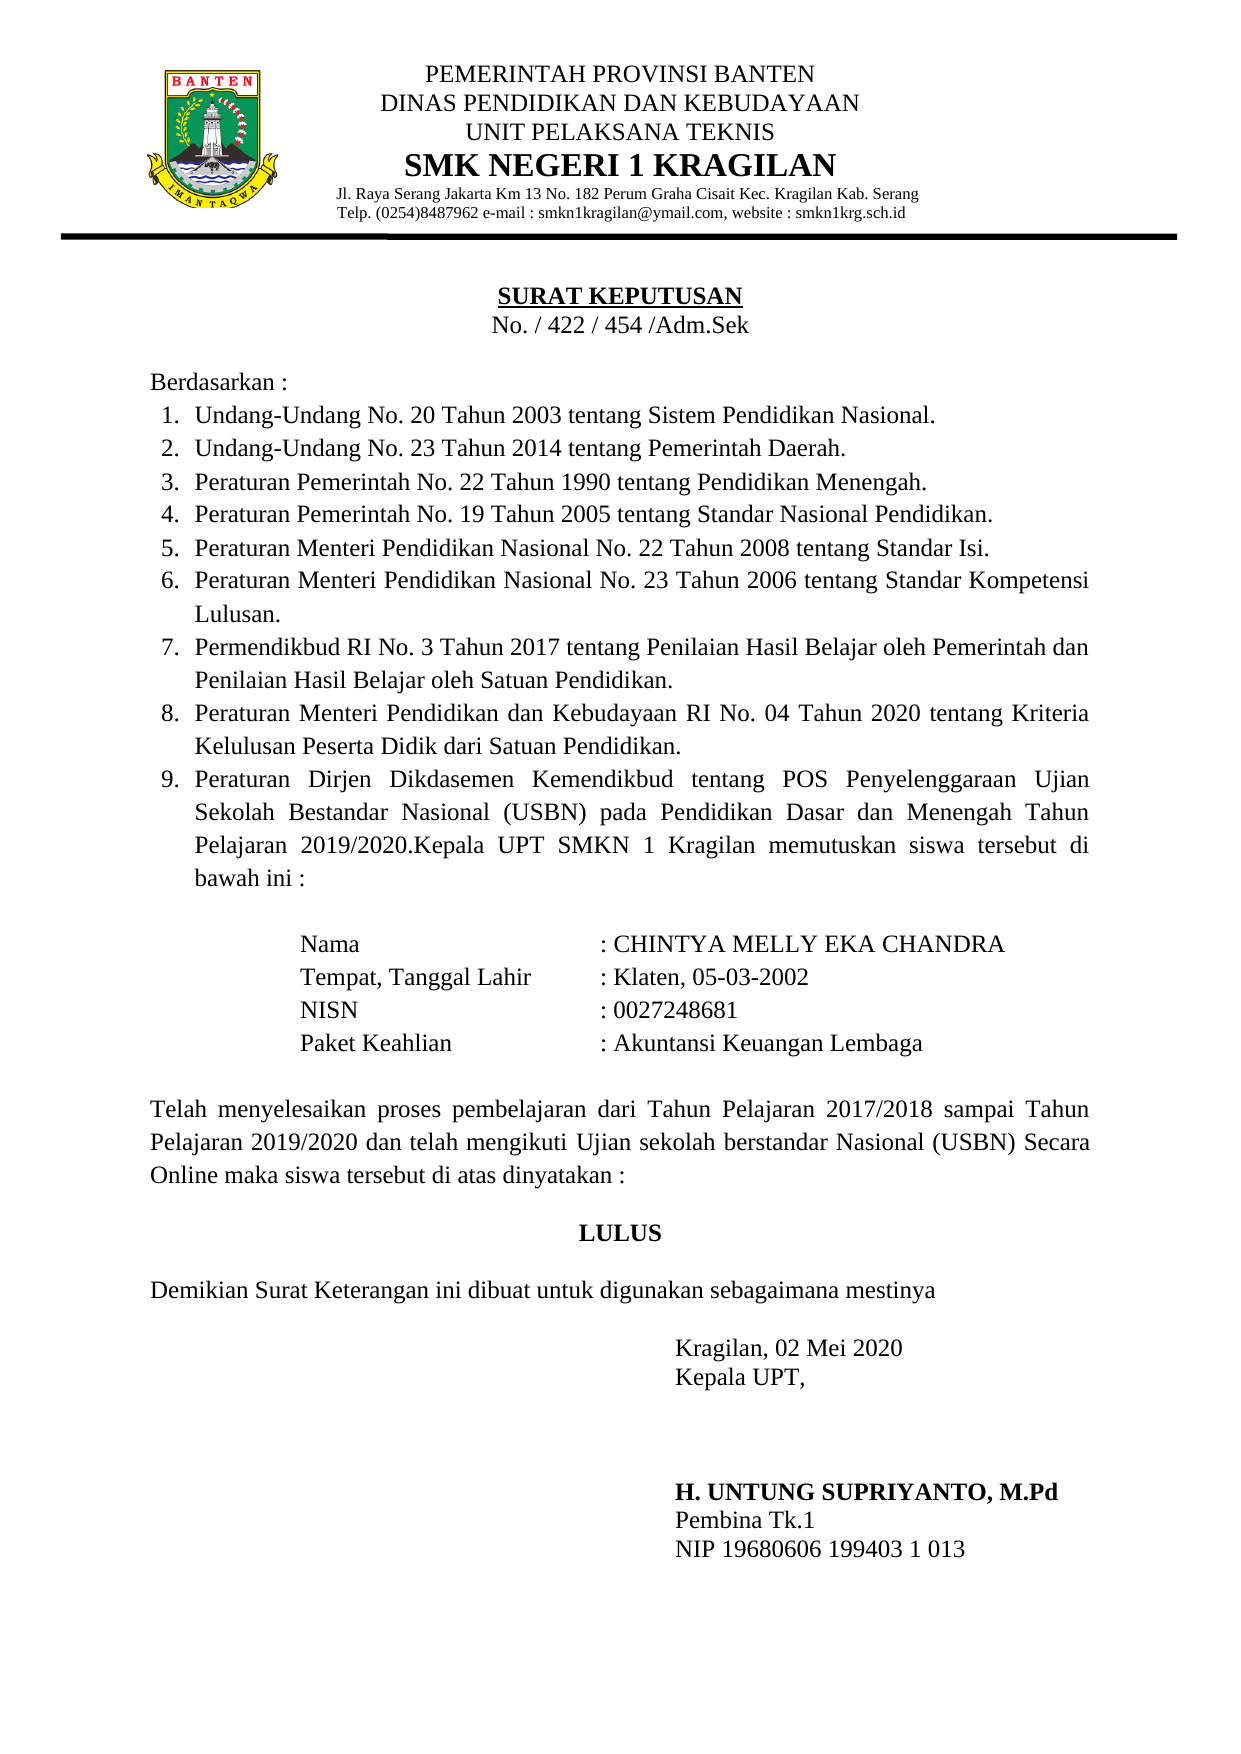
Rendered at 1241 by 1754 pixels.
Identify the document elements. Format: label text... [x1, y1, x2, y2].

text Nama : CHINTYA MELLY EKA CHANDRA [150, 929, 1090, 958]
text No. / 422 / 454 /Adm.Sek [150, 310, 1090, 339]
text SURAT KEPUTUSAN [150, 281, 1090, 310]
text Tempat, Tanggal Lahir : Klaten, 05-03-2002 [150, 962, 1090, 991]
list Peraturan Menteri Pendidikan Nasional No. 22 Tahun 2008 tentang Standar Isi. [179, 533, 1090, 561]
text LULUS [150, 1218, 1090, 1247]
list Peraturan Menteri Pendidikan dan Kebudayaan RI No. 04 Tahun 2020 tentang Kriteria Kelulusan Peserta Didik dari Satuan Pendidikan. [179, 698, 1090, 759]
list Peraturan Pemerintah No. 19 Tahun 2005 tentang Standar Nasional Pendidikan. [179, 499, 1090, 528]
list Undang-Undang No. 23 Tahun 2014 tentang Pemerintah Daerah. [179, 433, 1090, 462]
text Pembina Tk.1 [150, 1506, 1090, 1534]
text NIP 19680606 199403 1 013 [150, 1534, 1090, 1563]
list Undang-Undang No. 20 Tahun 2003 tentang Sistem Pendidikan Nasional. [179, 401, 1090, 429]
list Permendikbud RI No. 3 Tahun 2017 tentang Penilaian Hasil Belajar oleh Pemerintah dan Penilaian Hasil Belajar oleh Satuan Pendidikan. [179, 632, 1090, 693]
text Kragilan, 02 Mei 2020 [150, 1333, 1090, 1362]
list Peraturan Dirjen Dikdasemen Kemendikbud tentang POS Penyelenggaraan Ujian Sekolah Bestandar Nasional (USBN) pada Pendidikan Dasar dan Menengah Tahun Pelajaran 2019/2020.Kepala UPT SMKN 1 Kragilan memutuskan siswa tersebut di bawah ini : [179, 764, 1090, 892]
list Peraturan Menteri Pendidikan Nasional No. 23 Tahun 2006 tentang Standar Kompetensi Lulusan. [179, 566, 1090, 627]
text H. UNTUNG SUPRIYANTO, M.Pd [150, 1477, 1090, 1506]
list Peraturan Pemerintah No. 22 Tahun 1990 tentang Pendidikan Menengah. [179, 467, 1090, 495]
picture [146, 70, 279, 208]
text NISN : 0027248681 [150, 995, 1090, 1024]
text Demikian Surat Keterangan ini dibuat untuk digunakan sebagaimana mestinya [150, 1276, 1090, 1304]
text Berdasarkan : [150, 367, 1090, 396]
text Paket Keahlian : Akuntansi Keuangan Lembaga [150, 1028, 1090, 1057]
text Telah menyelesaikan proses pembelajaran dari Tahun Pelajaran 2017/2018 sampai Tahun Pelajaran 2019/2020 dan telah mengikuti Ujian sekolah berstandar Nasional (USBN) Secara Online maka siswa tersebut di atas dinyatakan : [150, 1094, 1090, 1189]
text Kepala UPT, [150, 1362, 1090, 1391]
